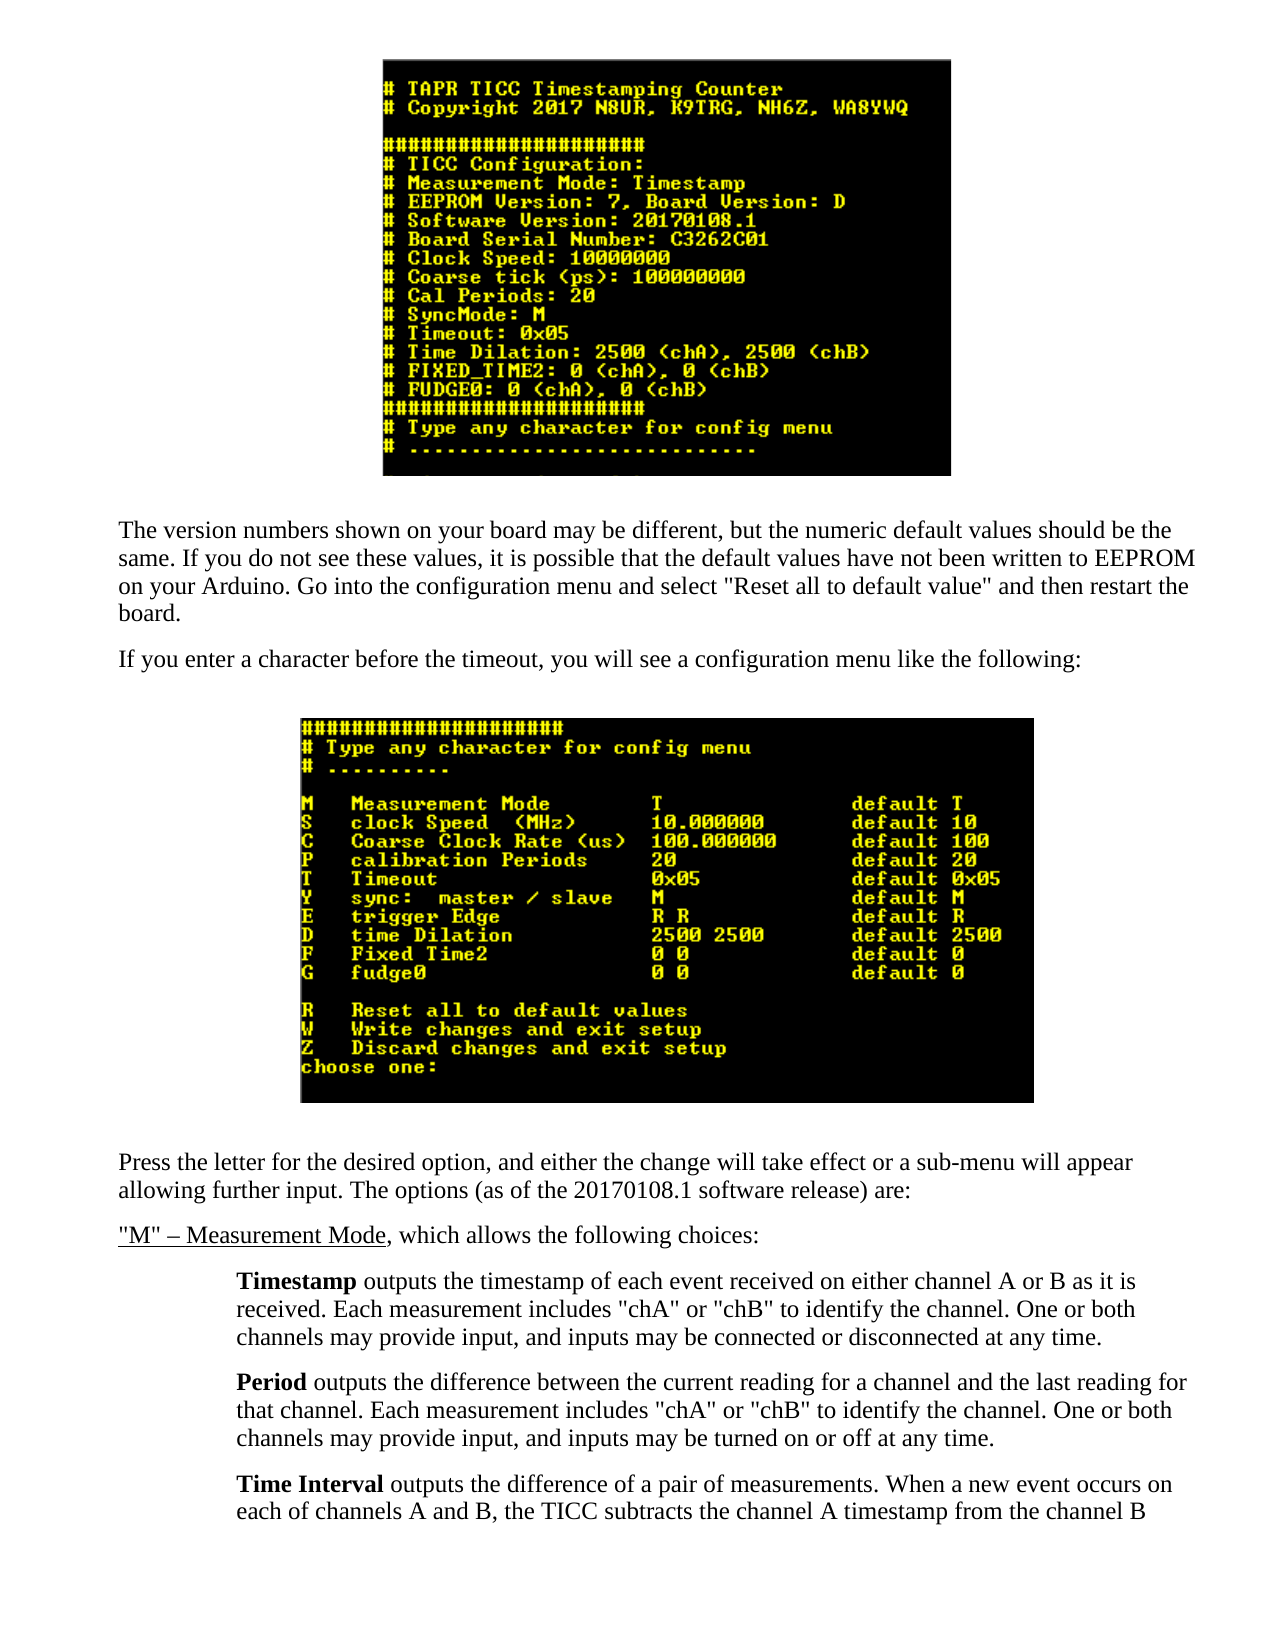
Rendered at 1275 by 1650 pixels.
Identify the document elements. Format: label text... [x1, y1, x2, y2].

picture [382, 59, 952, 476]
text Press the letter for the desired option, and either the change will take effect or a sub-menu will appear allowing further input. The options (as of the 20170108.1 software release) are: [118, 1148, 1216, 1204]
text "M" – Measurement Mode, which allows the following choices: [118, 1222, 1216, 1249]
text Time Interval outputs the difference of a pair of measurements. When a new event occurs on each of channels A and B, the TICC subtracts the channel A timestamp from the channel B [236, 1470, 1216, 1525]
text Timestamp outputs the timestamp of each event received on either channel A or B as it is received. Each measurement includes "chA" or "chB" to identify the channel. One or both channels may provide input, and inputs may be connected or disconnected at any time. [236, 1267, 1216, 1351]
text Period outputs the difference between the current reading for a channel and the last reading for that channel. Each measurement includes "chA" or "chB" to identify the channel. One or both channels may provide input, and inputs may be turned on or off at any time. [236, 1368, 1216, 1452]
picture [300, 718, 1034, 1103]
text If you enter a character before the timeout, you will see a configuration menu like the following: [118, 645, 1216, 673]
text The version numbers shown on your board may be different, but the numeric default values should be the same. If you do not see these values, it is possible that the default values have not been written to EEPROM on your Arduino. Go into the configuration menu and select "Reset all to default value" and then restart the board. [118, 516, 1216, 627]
